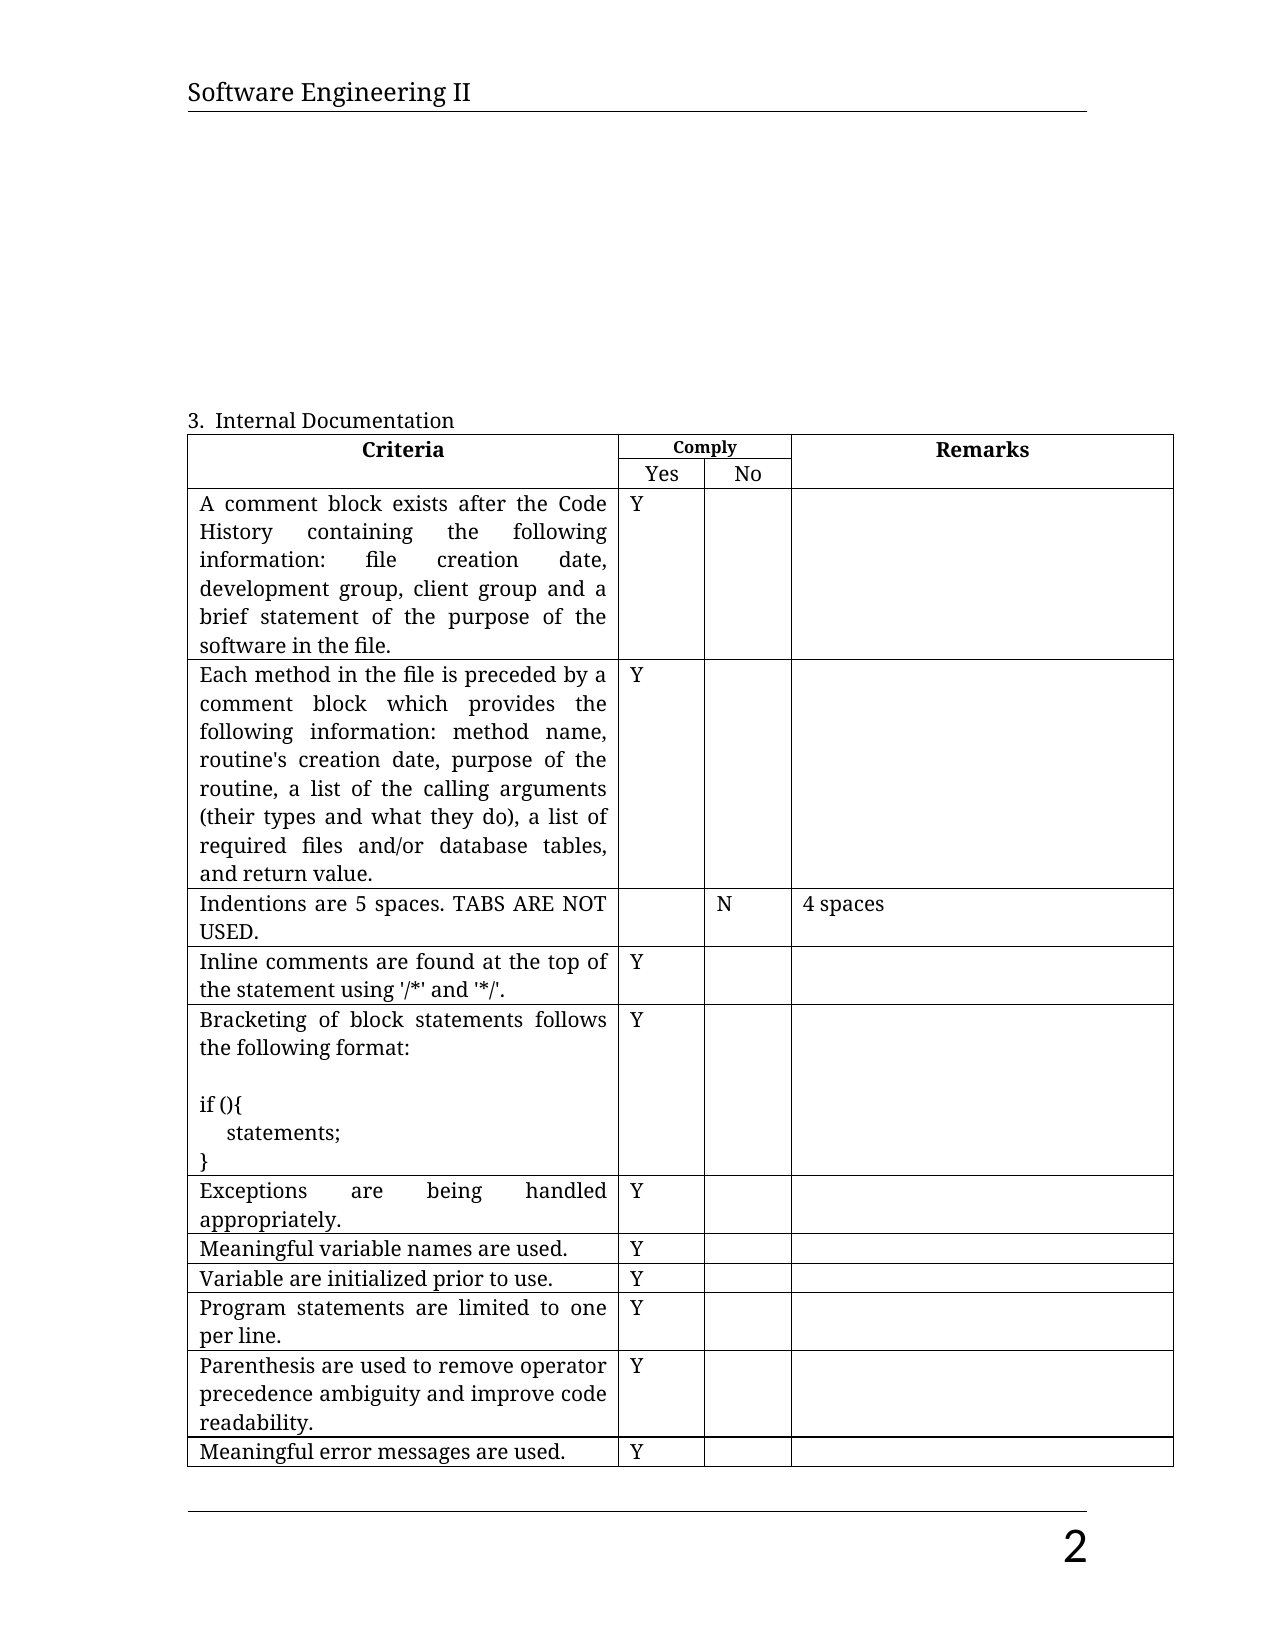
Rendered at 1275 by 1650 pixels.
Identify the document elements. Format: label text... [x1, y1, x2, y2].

table_cell Y [619, 1293, 704, 1350]
table_cell [705, 1005, 791, 1175]
table_cell A comment block exists after the Code History containing the following information: file creation date, development group, client group and a brief statement of the purpose of the software in the file. [188, 489, 618, 659]
table_header Comply [619, 435, 791, 458]
table_cell Parenthesis are used to remove operator precedence ambiguity and improve code readability. [188, 1351, 618, 1436]
table_cell [705, 1293, 791, 1350]
table_cell No [705, 459, 791, 488]
table_cell [792, 1005, 1173, 1175]
table_cell [792, 1293, 1173, 1350]
table_cell [792, 1264, 1173, 1292]
table_cell Indentions are 5 spaces. TABS ARE NOT USED. [188, 889, 618, 946]
table_cell Y [619, 660, 704, 888]
table_cell Y [619, 1351, 704, 1436]
text 3. Internal Documentation [187, 406, 1087, 434]
table_cell [792, 489, 1173, 659]
table_cell [792, 947, 1173, 1004]
table_cell Y [619, 947, 704, 1004]
table_cell Y [619, 1005, 704, 1175]
table_cell [705, 1438, 791, 1466]
table_cell [619, 889, 704, 946]
table_cell [705, 1176, 791, 1233]
table_cell [705, 489, 791, 659]
table_cell [792, 1351, 1173, 1436]
table_cell 4 spaces [792, 889, 1173, 946]
table_cell [705, 1234, 791, 1263]
table_cell Each method in the file is preceded by a comment block which provides the following information: method name, routine's creation date, purpose of the routine, a list of the calling arguments (their types and what they do), a list of required files and/or database tables, and return value. [188, 660, 618, 888]
table_cell Y [619, 1234, 704, 1263]
table_cell [792, 1234, 1173, 1263]
table_cell Y [619, 1438, 704, 1466]
table_cell [705, 1351, 791, 1436]
table_cell Exceptions are being handled appropriately. [188, 1176, 618, 1233]
table_cell [705, 660, 791, 888]
table_cell Bracketing of block statements follows the following format: if (){ statements; } [188, 1005, 618, 1175]
table_cell Meaningful error messages are used. [188, 1438, 618, 1466]
table_cell [792, 1438, 1173, 1466]
table_cell Y [619, 489, 704, 659]
table_cell [705, 1264, 791, 1292]
table_header Remarks [792, 435, 1173, 488]
table_cell Y [619, 1176, 704, 1233]
table_cell Program statements are limited to one per line. [188, 1293, 618, 1350]
table_cell Y [619, 1264, 704, 1292]
table_cell Meaningful variable names are used. [188, 1234, 618, 1263]
table_header Criteria [188, 435, 618, 488]
table_cell Variable are initialized prior to use. [188, 1264, 618, 1292]
table_cell Inline comments are found at the top of the statement using '/*' and '*/'. [188, 947, 618, 1004]
table_cell [792, 1176, 1173, 1233]
table_cell N [705, 889, 791, 946]
table_cell [792, 660, 1173, 888]
table_cell [705, 947, 791, 1004]
table_cell Yes [619, 459, 704, 488]
